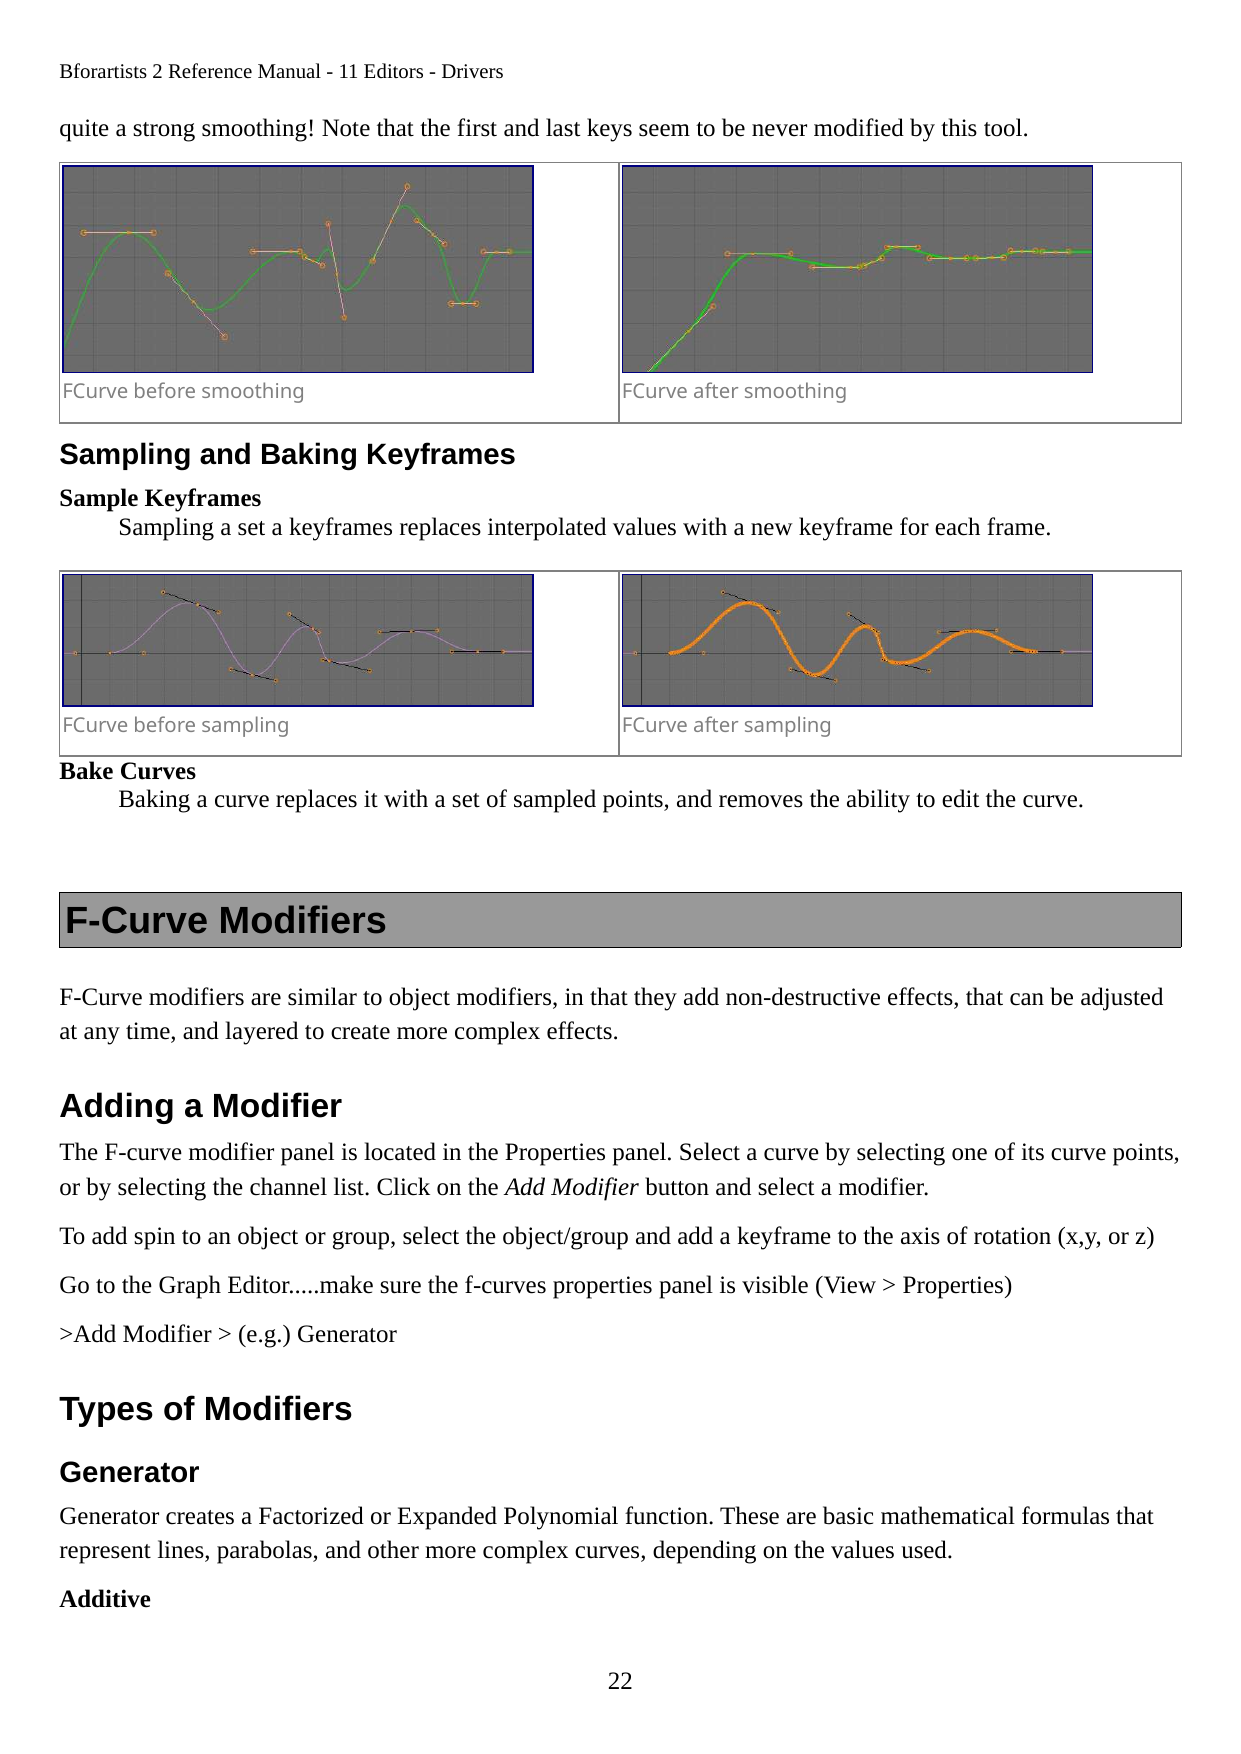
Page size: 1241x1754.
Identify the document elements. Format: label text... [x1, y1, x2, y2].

text quite a strong smoothing! Note that the first and last keys seem to be never modified by this tool. [59, 113, 1181, 141]
table_header F-Curve Modifiers [60, 893, 1181, 947]
subtitle Adding a Modifier [59, 1086, 1181, 1125]
text Generator creates a Factorized or Expanded Polynomial function. These are basic mathematical formulas that represent lines, parabolas, and other more complex curves, depending on the values used. [59, 1501, 1181, 1564]
subtitle Generator [59, 1454, 1181, 1488]
text F-Curve modifiers are similar to object modifiers, in that they add non-destructive effects, that can be adjusted at any time, and layered to create more complex effects. [59, 982, 1181, 1045]
subtitle Sampling and Baking Keyframes [59, 437, 1181, 471]
subtitle Bake Curves [59, 757, 1181, 784]
table_header FCurve after smoothing [620, 163, 1181, 422]
subtitle Types of Modifiers [59, 1389, 1181, 1427]
table_header FCurve before sampling [60, 572, 618, 755]
text Go to the Graph Editor.....make sure the f-curves properties panel is visible (View > Properties) [59, 1270, 1181, 1298]
subtitle Sample Keyframes [59, 483, 1181, 512]
subtitle Additive [59, 1584, 1181, 1613]
picture [64, 575, 532, 705]
table_header FCurve before smoothing [60, 163, 618, 422]
list Baking a curve replaces it with a set of sampled points, and removes the ability to edit the curve. [118, 784, 1181, 813]
picture [623, 167, 1092, 372]
text To add spin to an object or group, select the object/group and add a keyframe to the axis of rotation (x,y, or z) [59, 1221, 1181, 1249]
text >Add Modifier > (e.g.) Generator [59, 1319, 1181, 1348]
table_header FCurve after sampling [620, 572, 1181, 755]
list Sampling a set a keyframes replaces interpolated values with a new keyframe for each frame. [118, 512, 1181, 541]
picture [623, 575, 1092, 705]
picture [64, 167, 532, 372]
text The F-curve modifier panel is located in the Properties panel. Select a curve by selecting one of its curve points, or by selecting the channel list. Click on the Add Modifier button and select a modifier. [59, 1137, 1181, 1200]
